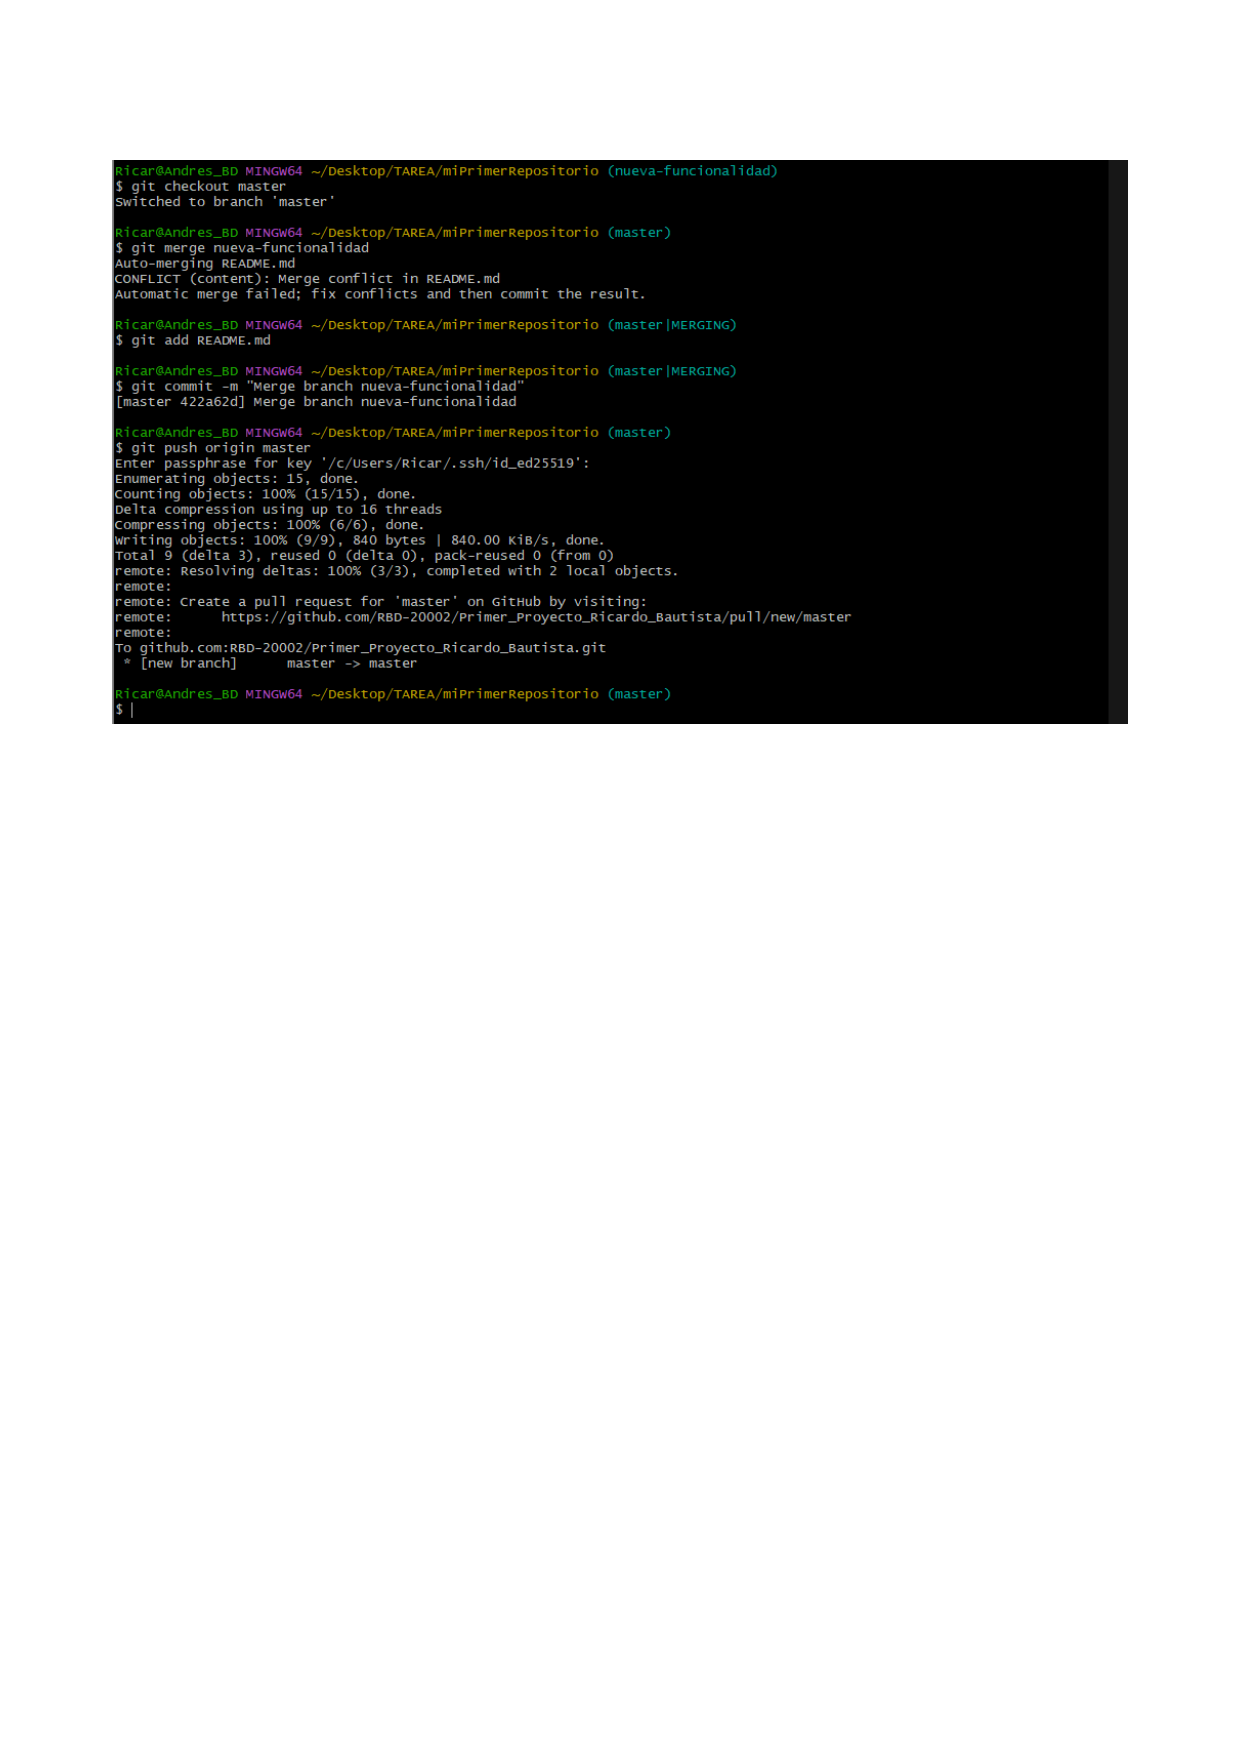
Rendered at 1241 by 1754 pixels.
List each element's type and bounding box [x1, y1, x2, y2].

picture [112, 160, 1128, 724]
